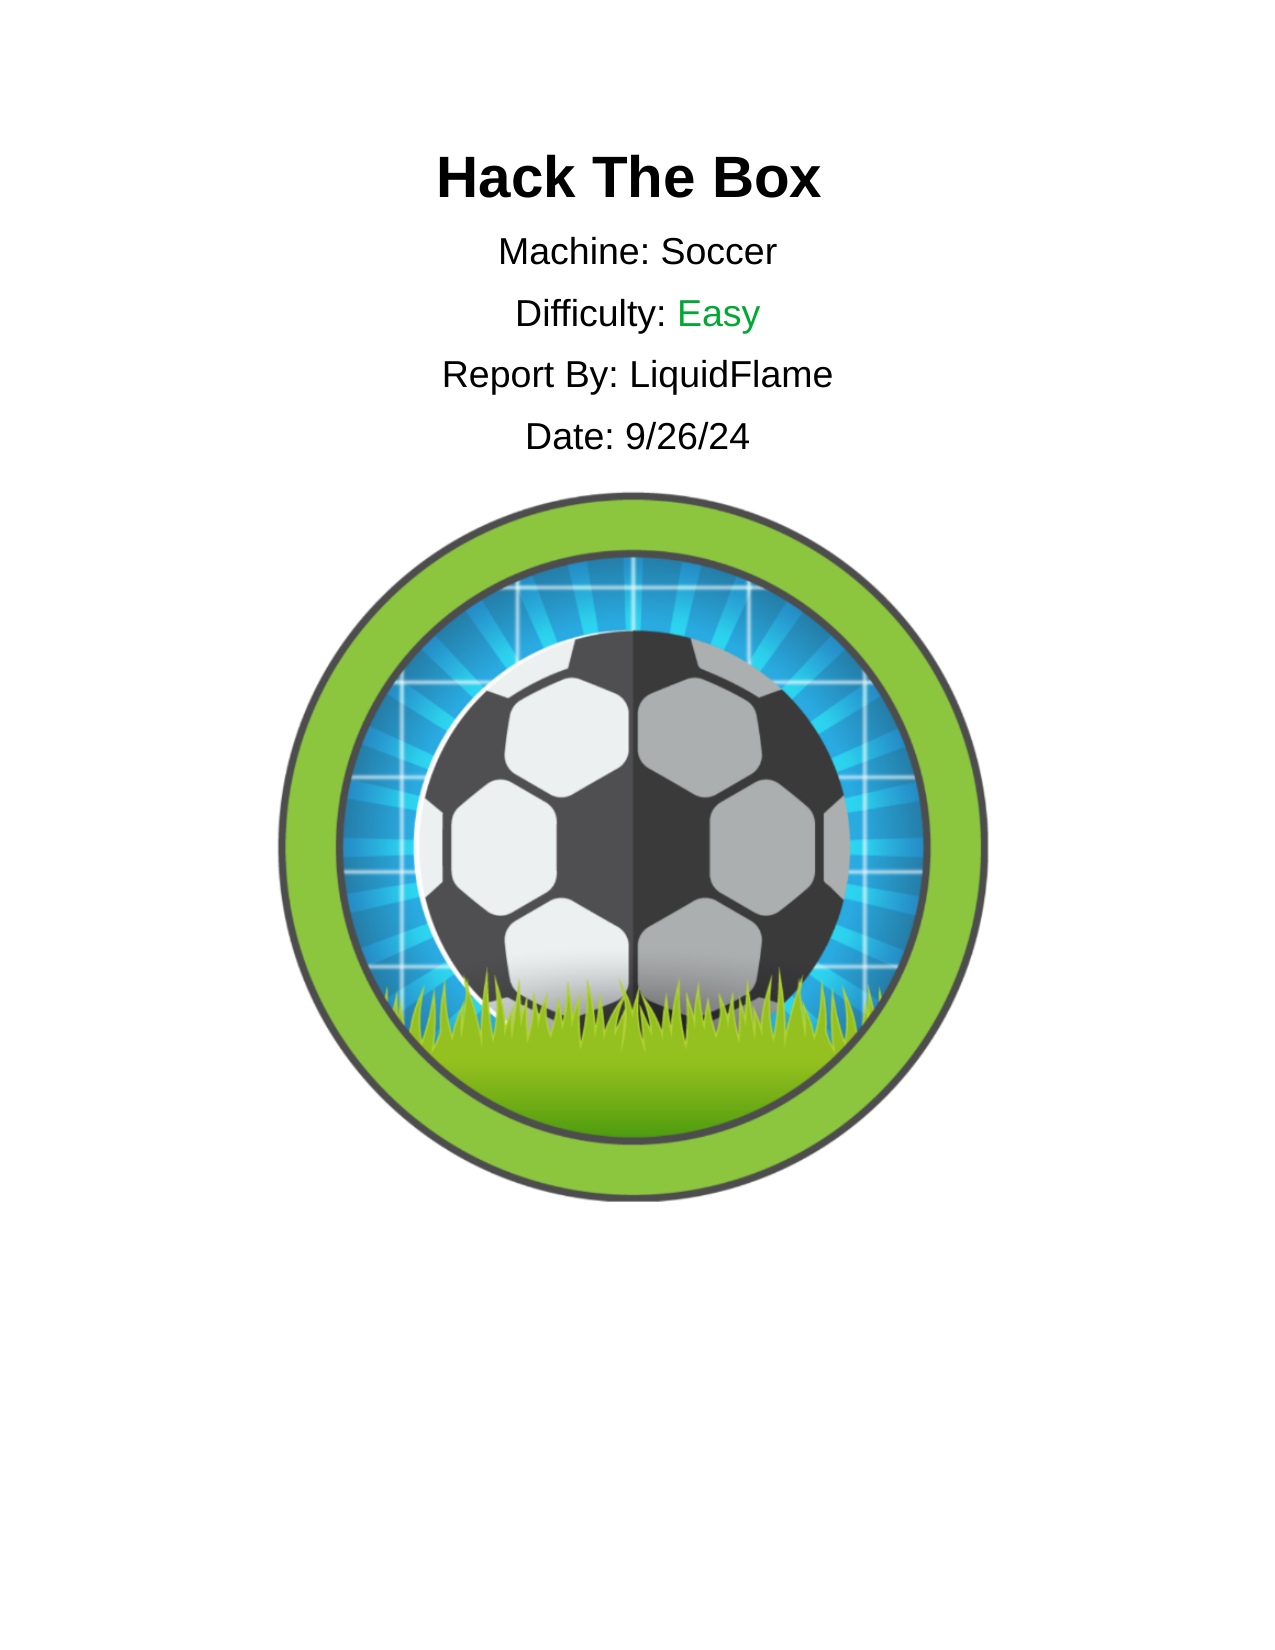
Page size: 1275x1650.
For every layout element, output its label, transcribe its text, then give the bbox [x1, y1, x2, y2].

subtitle Date: 9/26/24 [118, 414, 1157, 458]
subtitle Difficulty: Easy [118, 291, 1157, 334]
picture [260, 470, 1015, 1216]
subtitle Machine: Soccer [118, 229, 1157, 272]
subtitle Report By: LiquidFlame [118, 353, 1157, 396]
title Hack The Box [118, 143, 1157, 210]
